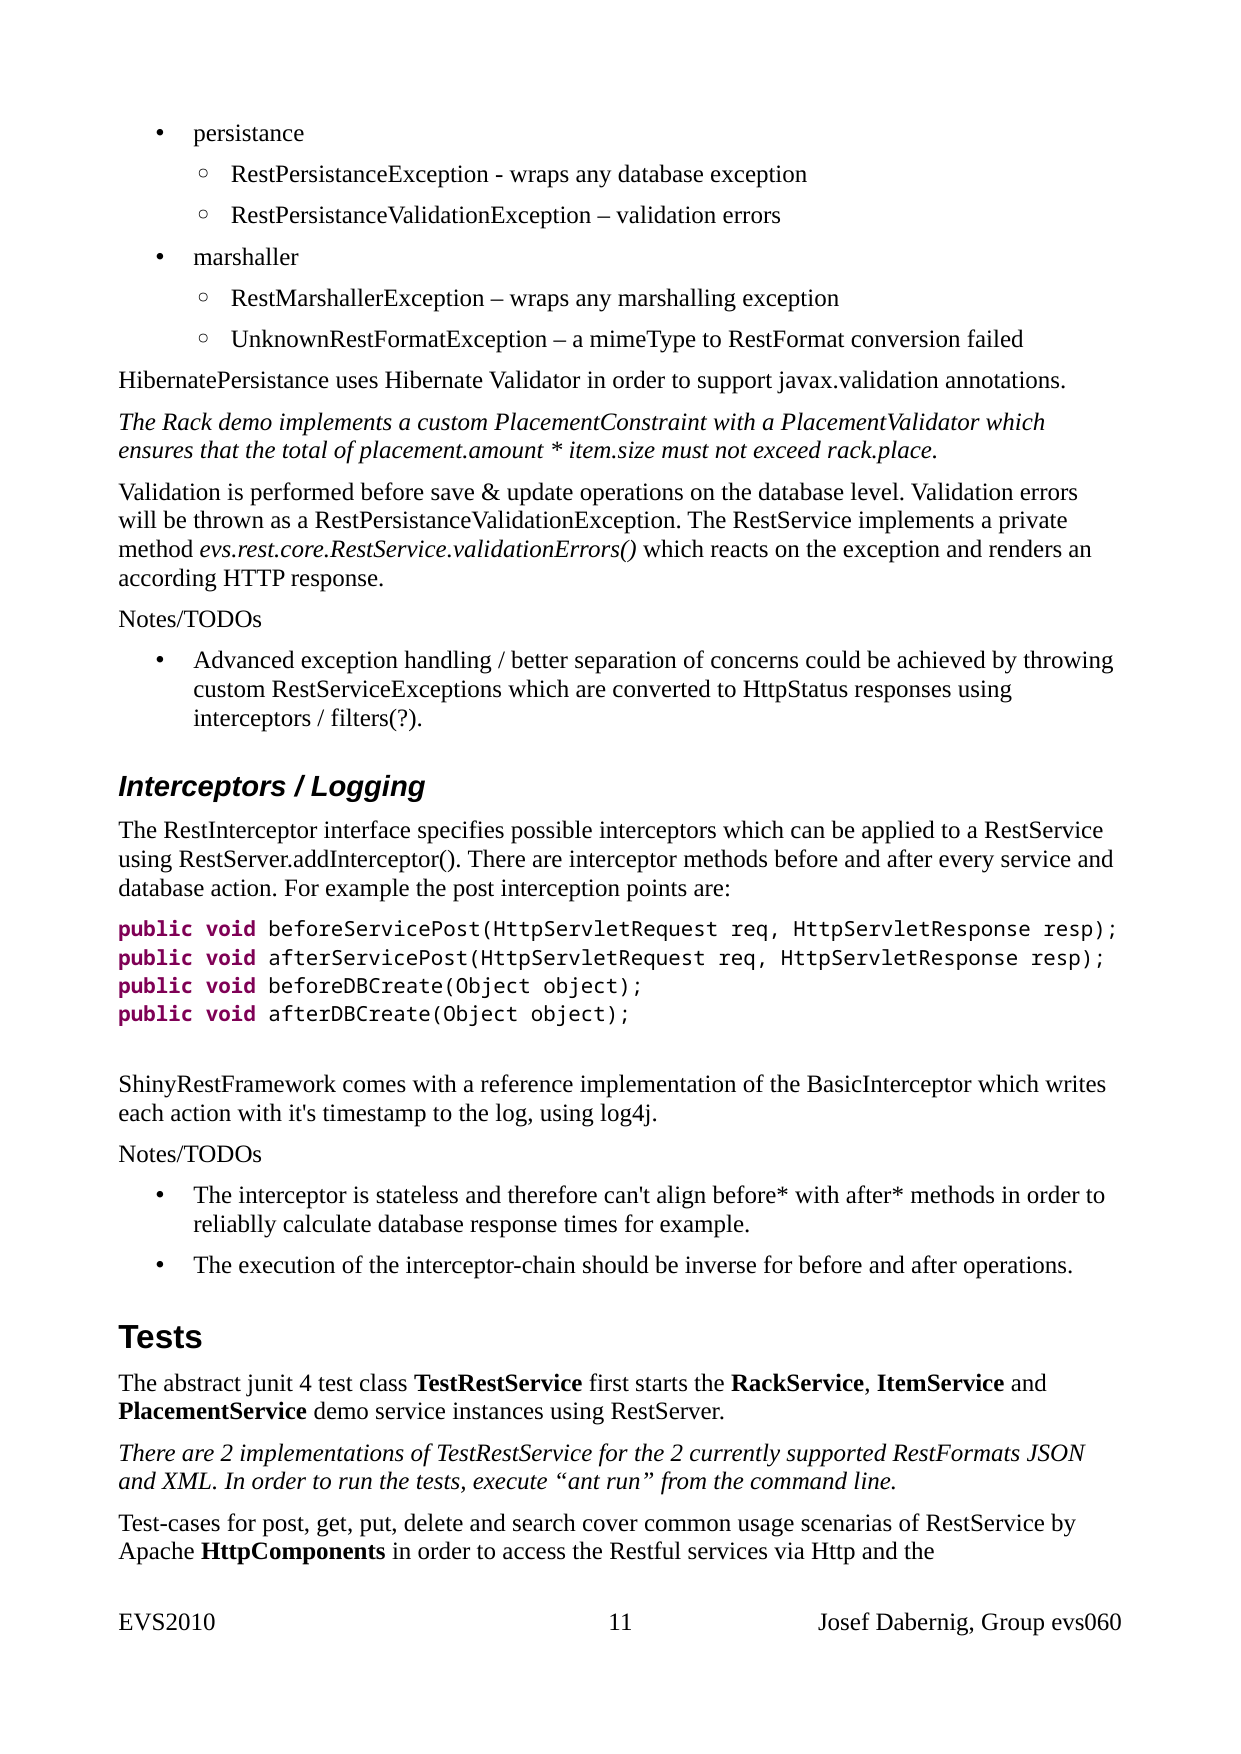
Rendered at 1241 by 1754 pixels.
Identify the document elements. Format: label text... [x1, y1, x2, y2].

text public void beforeServicePost(HttpServletRequest req, HttpServletResponse resp); [118, 914, 1122, 943]
text Notes/TODOs [118, 604, 1122, 633]
list The interceptor is stateless and therefore can't align before* with after* methods in order to reliablly calculate database response times for example. [156, 1180, 1122, 1238]
text public void afterDBCreate(Object object); [118, 999, 1122, 1028]
text Notes/TODOs [118, 1139, 1122, 1168]
list Advanced exception handling / better separation of concerns could be achieved by throwing custom RestServiceExceptions which are converted to HttpStatus responses using interceptors / filters(?). [156, 646, 1122, 732]
list marshaller [156, 242, 1122, 271]
list RestPersistanceException - wraps any database exception [193, 159, 1122, 188]
list RestPersistanceValidationException – validation errors [193, 201, 1122, 229]
list RestMarshallerException – wraps any marshalling exception [193, 283, 1122, 312]
list The execution of the interceptor-chain should be inverse for before and after operations. [156, 1250, 1122, 1279]
text public void beforeDBCreate(Object object); [118, 971, 1122, 999]
list UnknownRestFormatException – a mimeType to RestFormat conversion failed [193, 324, 1122, 353]
text Test-cases for post, get, put, delete and search cover common usage scenarias of RestService by Apache HttpComponents in order to access the Restful services via Http and the [118, 1508, 1122, 1565]
subtitle Tests [118, 1317, 1122, 1355]
list persistance [156, 118, 1122, 147]
text The abstract junit 4 test class TestRestService first starts the RackService, ItemService and PlacementService demo service instances using RestServer. [118, 1368, 1122, 1425]
subtitle Interceptors / Logging [118, 769, 1122, 803]
text ShinyRestFramework comes with a reference implementation of the BasicInterceptor which writes each action with it's timestamp to the log, using log4j. [118, 1069, 1122, 1127]
text HibernatePersistance uses Hibernate Validator in order to support javax.validation annotations. [118, 366, 1122, 394]
text public void afterServicePost(HttpServletRequest req, HttpServletResponse resp); [118, 943, 1122, 971]
text Validation is performed before save & update operations on the database level. Validation errors will be thrown as a RestPersistanceValidationException. The RestService implements a private method evs.rest.core.RestService.validationErrors() which reacts on the exception and renders an according HTTP response. [118, 477, 1122, 592]
text The Rack demo implements a custom PlacementConstraint with a PlacementValidator which ensures that the total of placement.amount * item.size must not exceed rack.place. [118, 407, 1122, 464]
text There are 2 implementations of TestRestService for the 2 currently supported RestFormats JSON and XML. In order to run the tests, execute “ant run” from the command line. [118, 1438, 1122, 1495]
text The RestInterceptor interface specifies possible interceptors which can be applied to a RestService using RestServer.addInterceptor(). There are interceptor methods before and after every service and database action. For example the post interception points are: [118, 815, 1122, 902]
